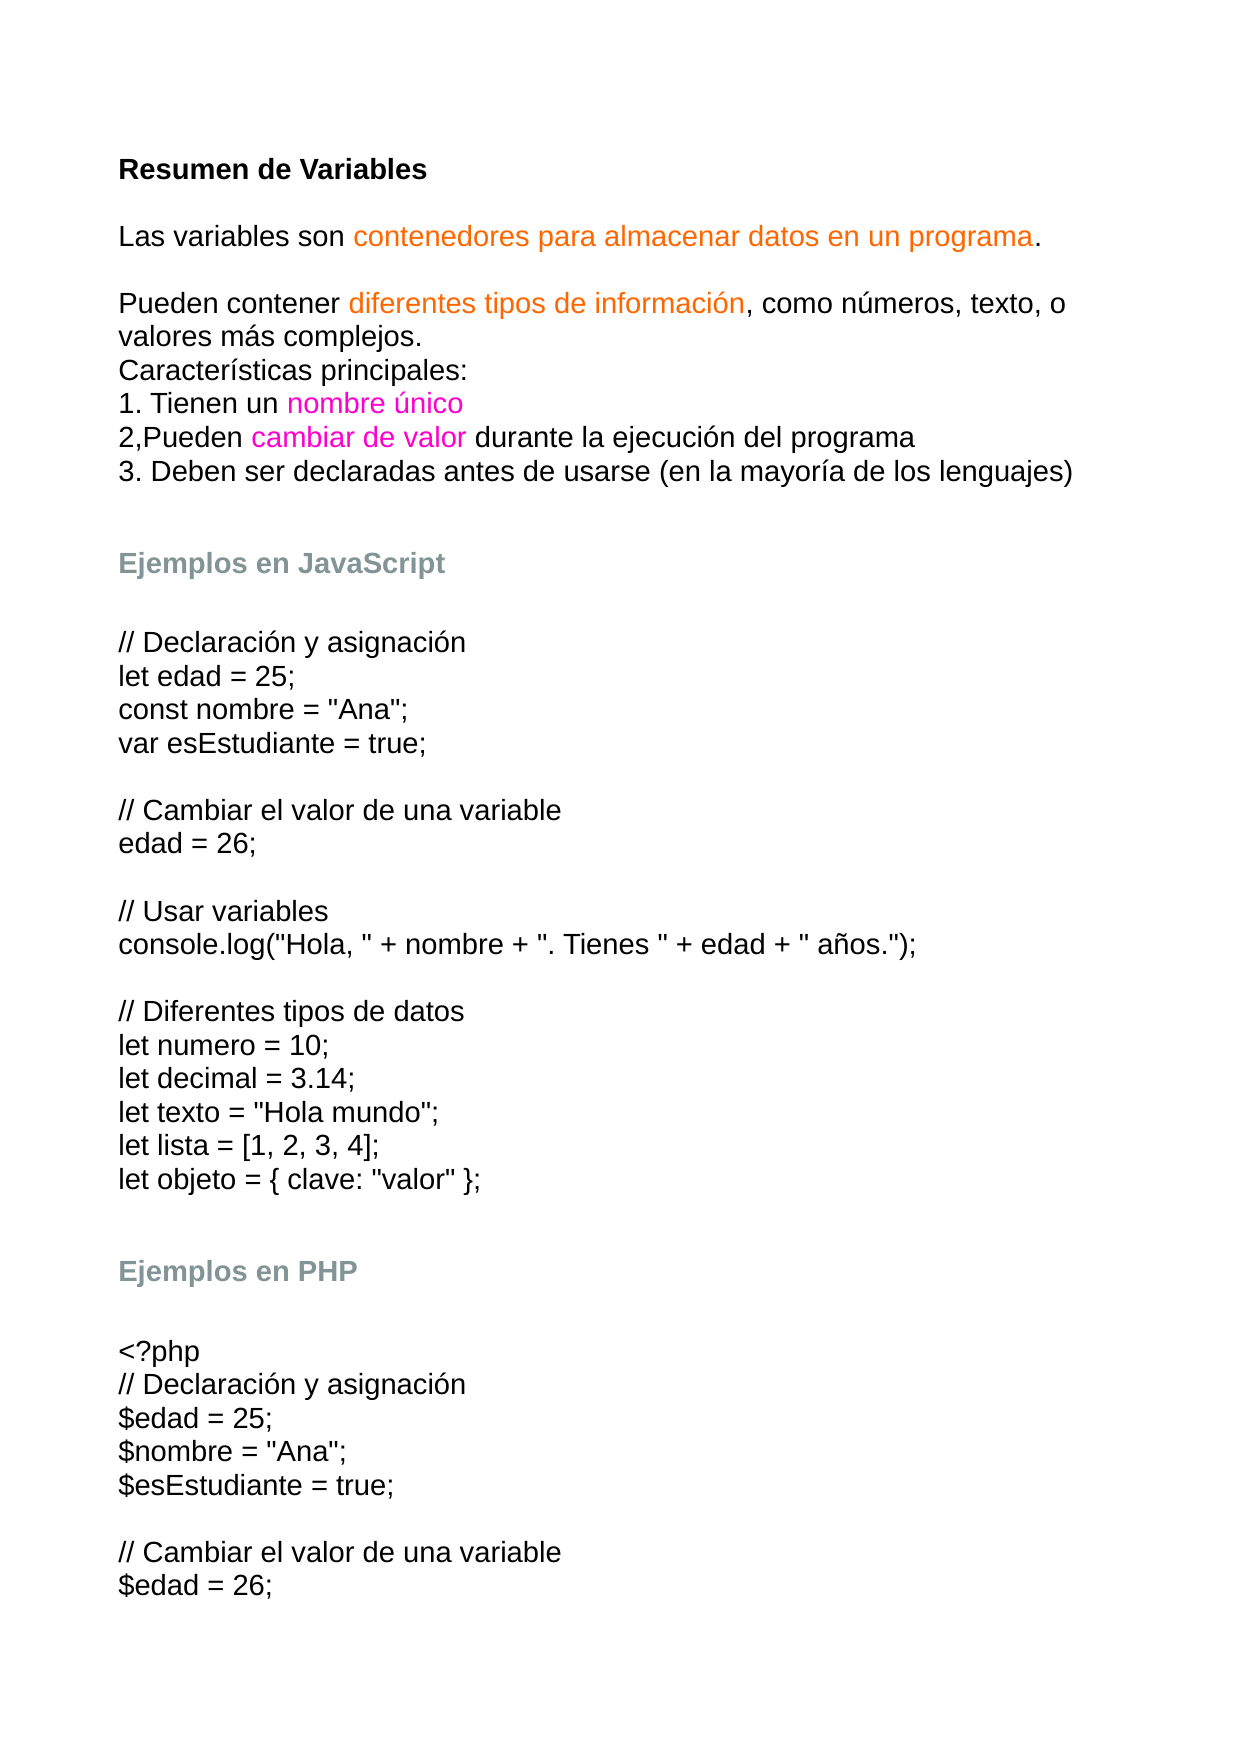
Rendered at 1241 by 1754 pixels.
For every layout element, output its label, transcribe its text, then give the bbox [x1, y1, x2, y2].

text 1. Tienen un nombre único [118, 386, 1122, 420]
text $nombre = "Ana"; [118, 1434, 1122, 1468]
text let texto = "Hola mundo"; [118, 1095, 1122, 1128]
text let decimal = 3.14; [118, 1061, 1122, 1095]
text let numero = 10; [118, 1028, 1122, 1061]
text // Declaración y asignación [118, 625, 1122, 659]
text // Diferentes tipos de datos [118, 994, 1122, 1028]
text Pueden contener diferentes tipos de información, como números, texto, o valores más complejos. [118, 286, 1122, 353]
subtitle Ejemplos en PHP [118, 1254, 1122, 1287]
subtitle Ejemplos en JavaScript [118, 546, 1122, 579]
text $esEstudiante = true; [118, 1468, 1122, 1501]
text let edad = 25; [118, 659, 1122, 692]
text // Cambiar el valor de una variable [118, 1535, 1122, 1568]
text 2,Pueden cambiar de valor durante la ejecución del programa [118, 420, 1122, 453]
text // Usar variables [118, 893, 1122, 927]
text var esEstudiante = true; [118, 726, 1122, 759]
text <?php [118, 1333, 1122, 1367]
text $edad = 25; [118, 1401, 1122, 1434]
text // Cambiar el valor de una variable [118, 793, 1122, 826]
text $edad = 26; [118, 1568, 1122, 1602]
text Las variables son contenedores para almacenar datos en un programa. [118, 219, 1122, 252]
text const nombre = "Ana"; [118, 692, 1122, 726]
text console.log("Hola, " + nombre + ". Tienes " + edad + " años."); [118, 927, 1122, 961]
text let lista = [1, 2, 3, 4]; [118, 1128, 1122, 1162]
text edad = 26; [118, 826, 1122, 860]
text Resumen de Variables [118, 152, 1122, 185]
text Características principales: [118, 353, 1122, 386]
text let objeto = { clave: "valor" }; [118, 1162, 1122, 1195]
text // Declaración y asignación [118, 1367, 1122, 1401]
text 3. Deben ser declaradas antes de usarse (en la mayoría de los lenguajes) [118, 453, 1122, 487]
